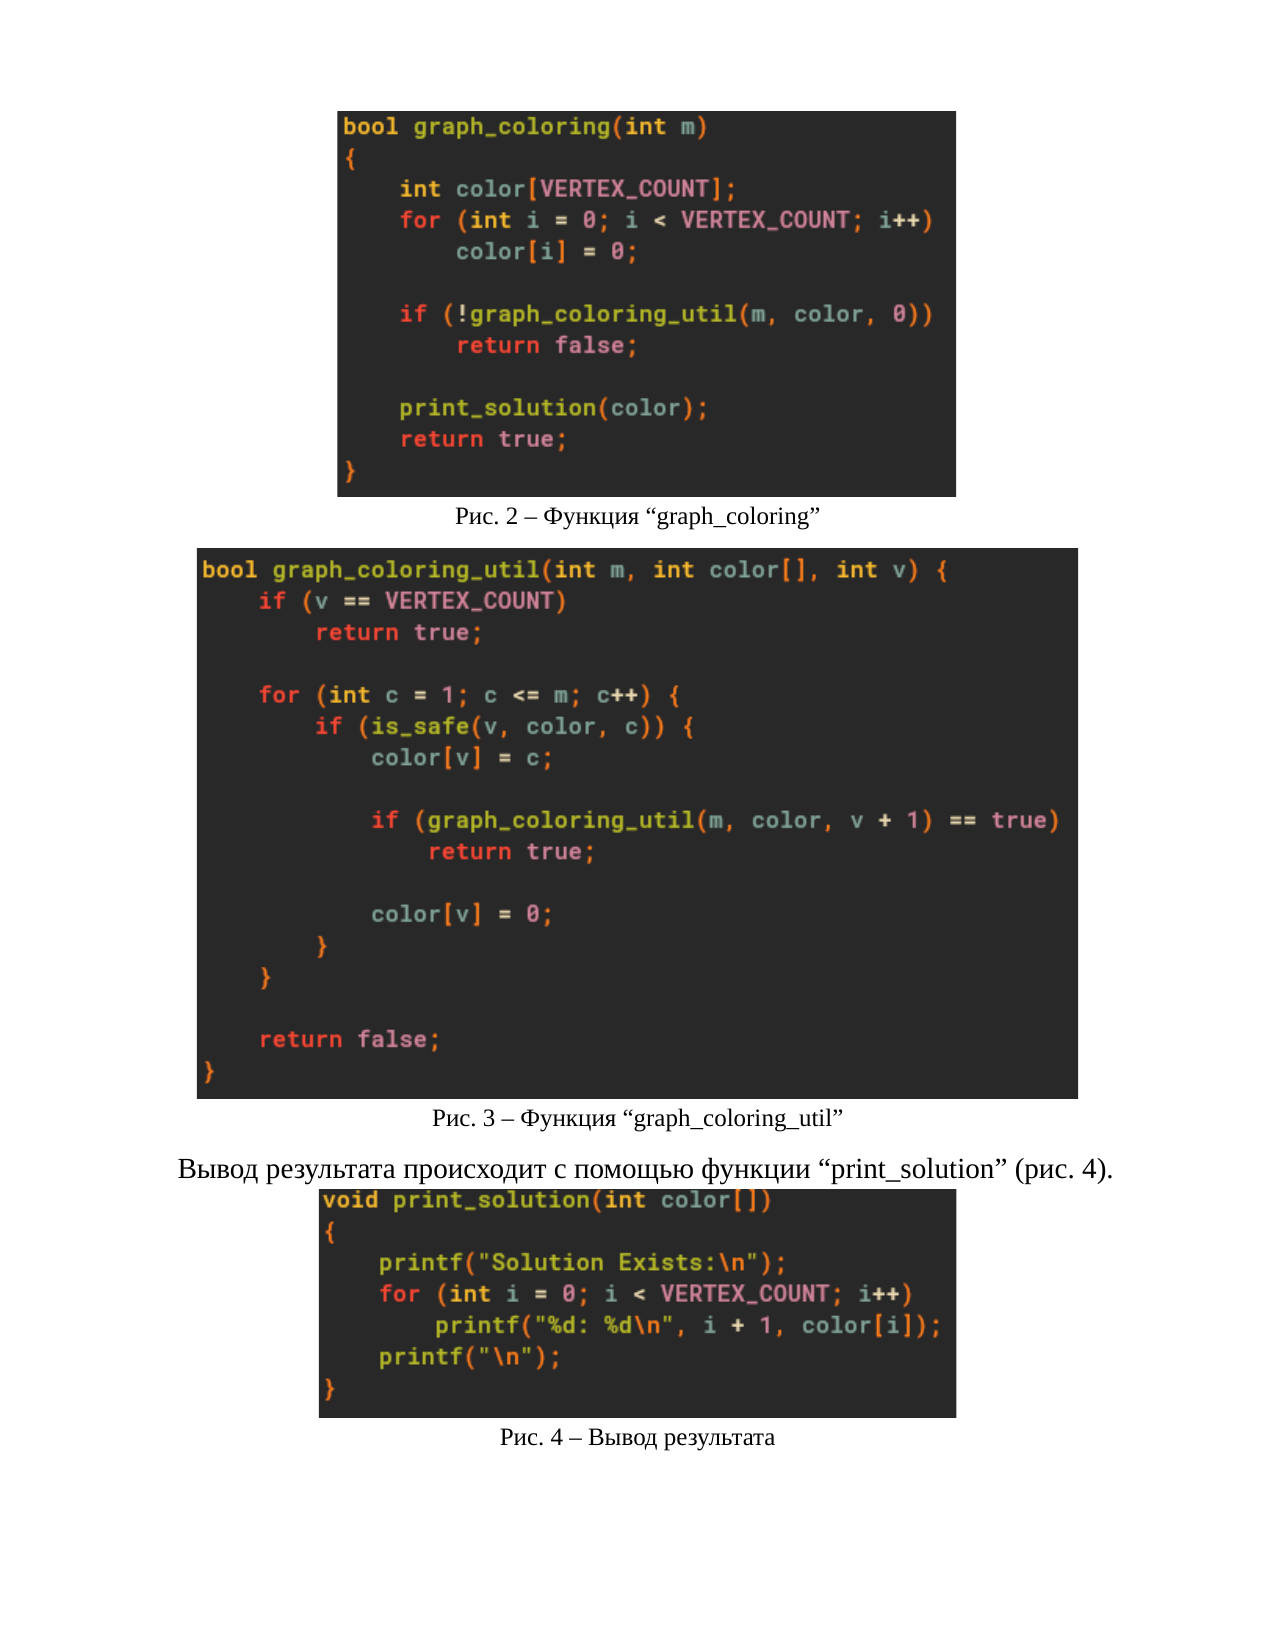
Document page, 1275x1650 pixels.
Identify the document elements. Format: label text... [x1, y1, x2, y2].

picture [196, 548, 1079, 1099]
text Рис. 3 – Функция “graph_coloring_util” [118, 549, 1157, 1132]
picture [318, 1189, 957, 1418]
text Рис. 4 – Вывод результата [118, 1204, 1157, 1451]
text Вывод результата происходит с помощью функции “print_solution” (рис. 4). [118, 1151, 1157, 1184]
text Рис. 2 – Функция “graph_coloring” [118, 118, 1157, 530]
picture [337, 111, 957, 497]
